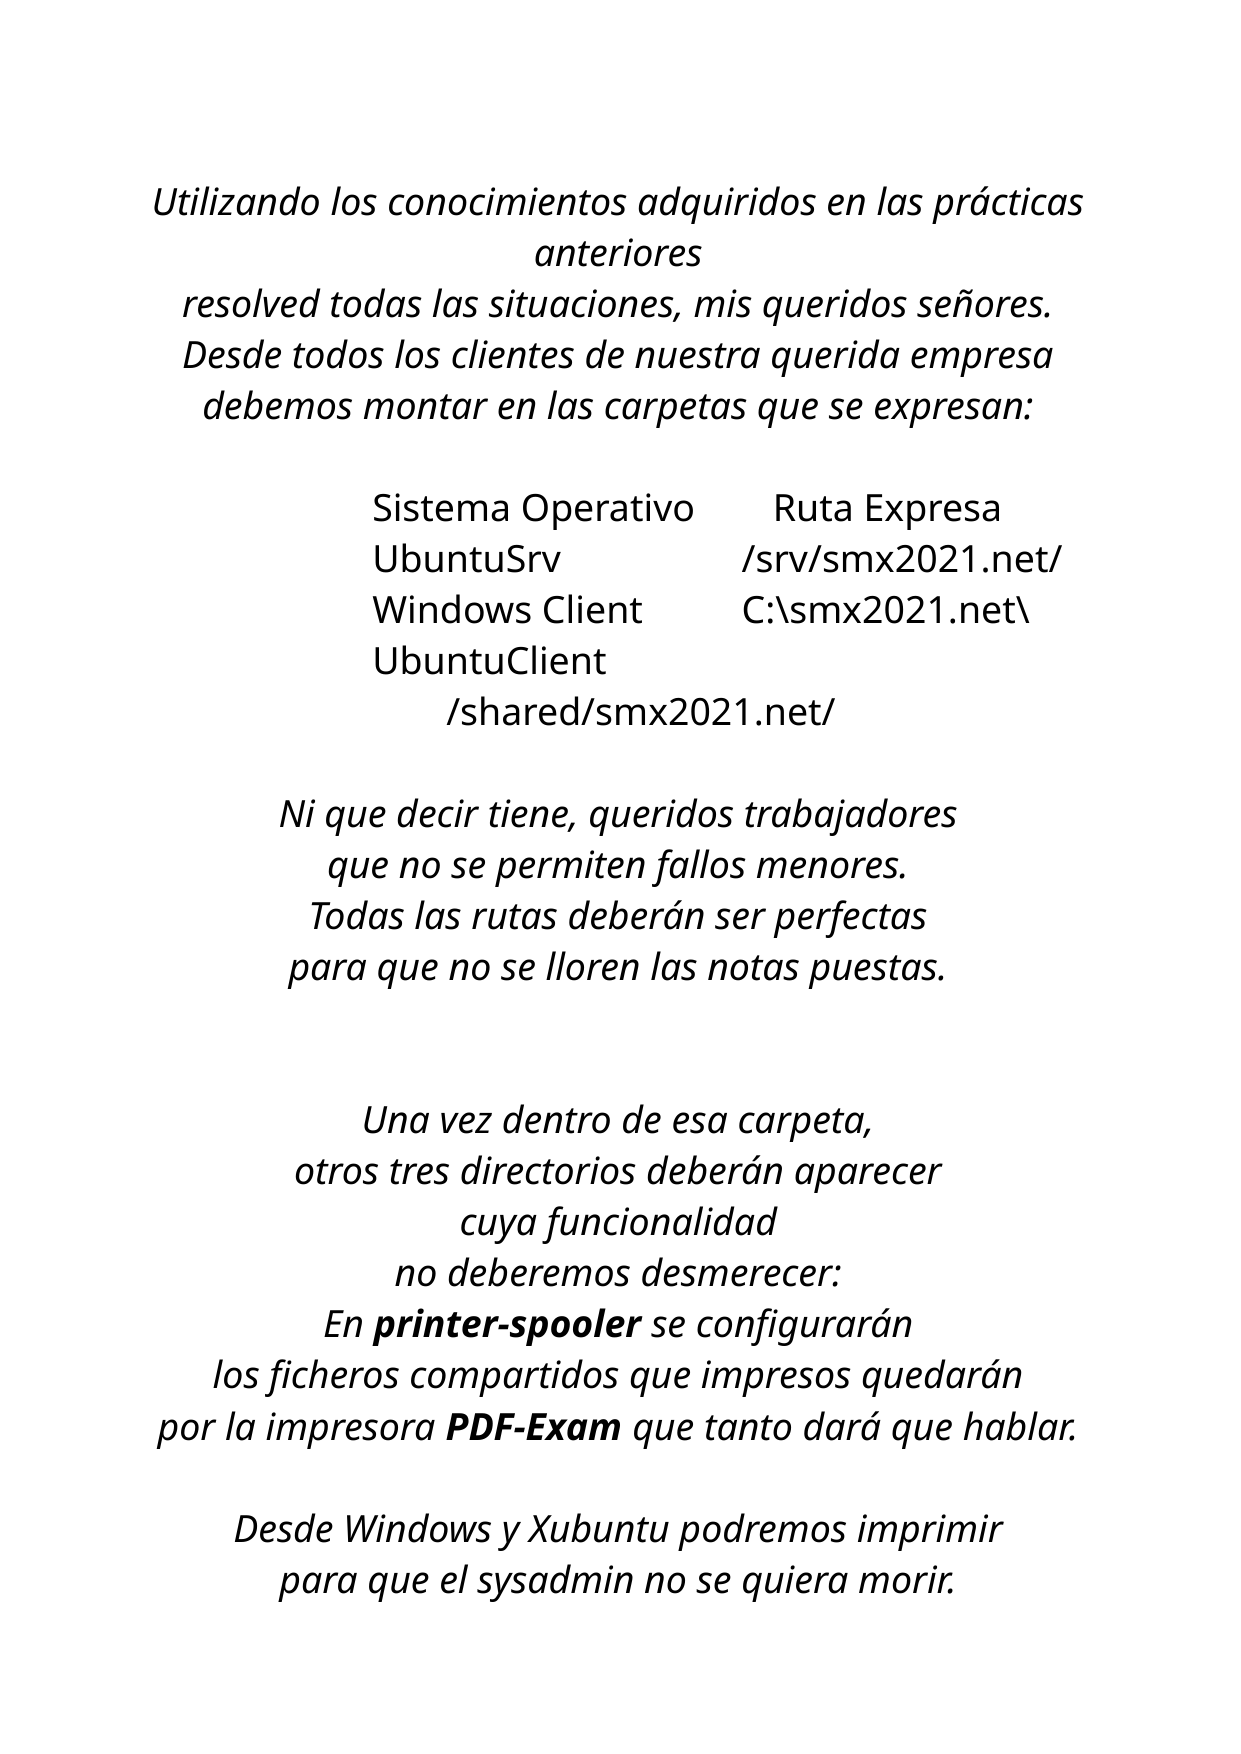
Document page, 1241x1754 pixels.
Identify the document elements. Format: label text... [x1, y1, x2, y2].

text Ni que decir tiene, queridos trabajadores [118, 787, 1122, 838]
text cuya funcionalidad [118, 1196, 1122, 1247]
text para que no se lloren las notas puestas. [118, 941, 1122, 992]
text UbuntuClient /shared/smx2021.net/ [372, 634, 1122, 736]
text Windows Client C:\smx2021.net\ [372, 583, 1122, 634]
text Desde todos los clientes de nuestra querida empresa [118, 328, 1122, 379]
text Una vez dentro de esa carpeta, [118, 1094, 1122, 1145]
text En printer-spooler se configurarán [118, 1298, 1122, 1349]
text por la impresora PDF-Exam que tanto dará que hablar. [118, 1400, 1122, 1451]
text que no se permiten fallos menores. [118, 838, 1122, 889]
text para que el sysadmin no se quiera morir. [118, 1553, 1122, 1604]
text otros tres directorios deberán aparecer [118, 1145, 1122, 1196]
text resolved todas las situaciones, mis queridos señores. [118, 277, 1122, 328]
text UbuntuSrv /srv/smx2021.net/ [372, 532, 1122, 583]
text debemos montar en las carpetas que se expresan: [118, 379, 1122, 430]
text los ficheros compartidos que impresos quedarán [118, 1349, 1122, 1400]
text Utilizando los conocimientos adquiridos en las prácticas anteriores [118, 175, 1122, 277]
text Desde Windows y Xubuntu podremos imprimir [118, 1502, 1122, 1553]
text no deberemos desmerecer: [118, 1247, 1122, 1298]
text Todas las rutas deberán ser perfectas [118, 889, 1122, 941]
text Sistema Operativo Ruta Expresa [372, 481, 1122, 532]
